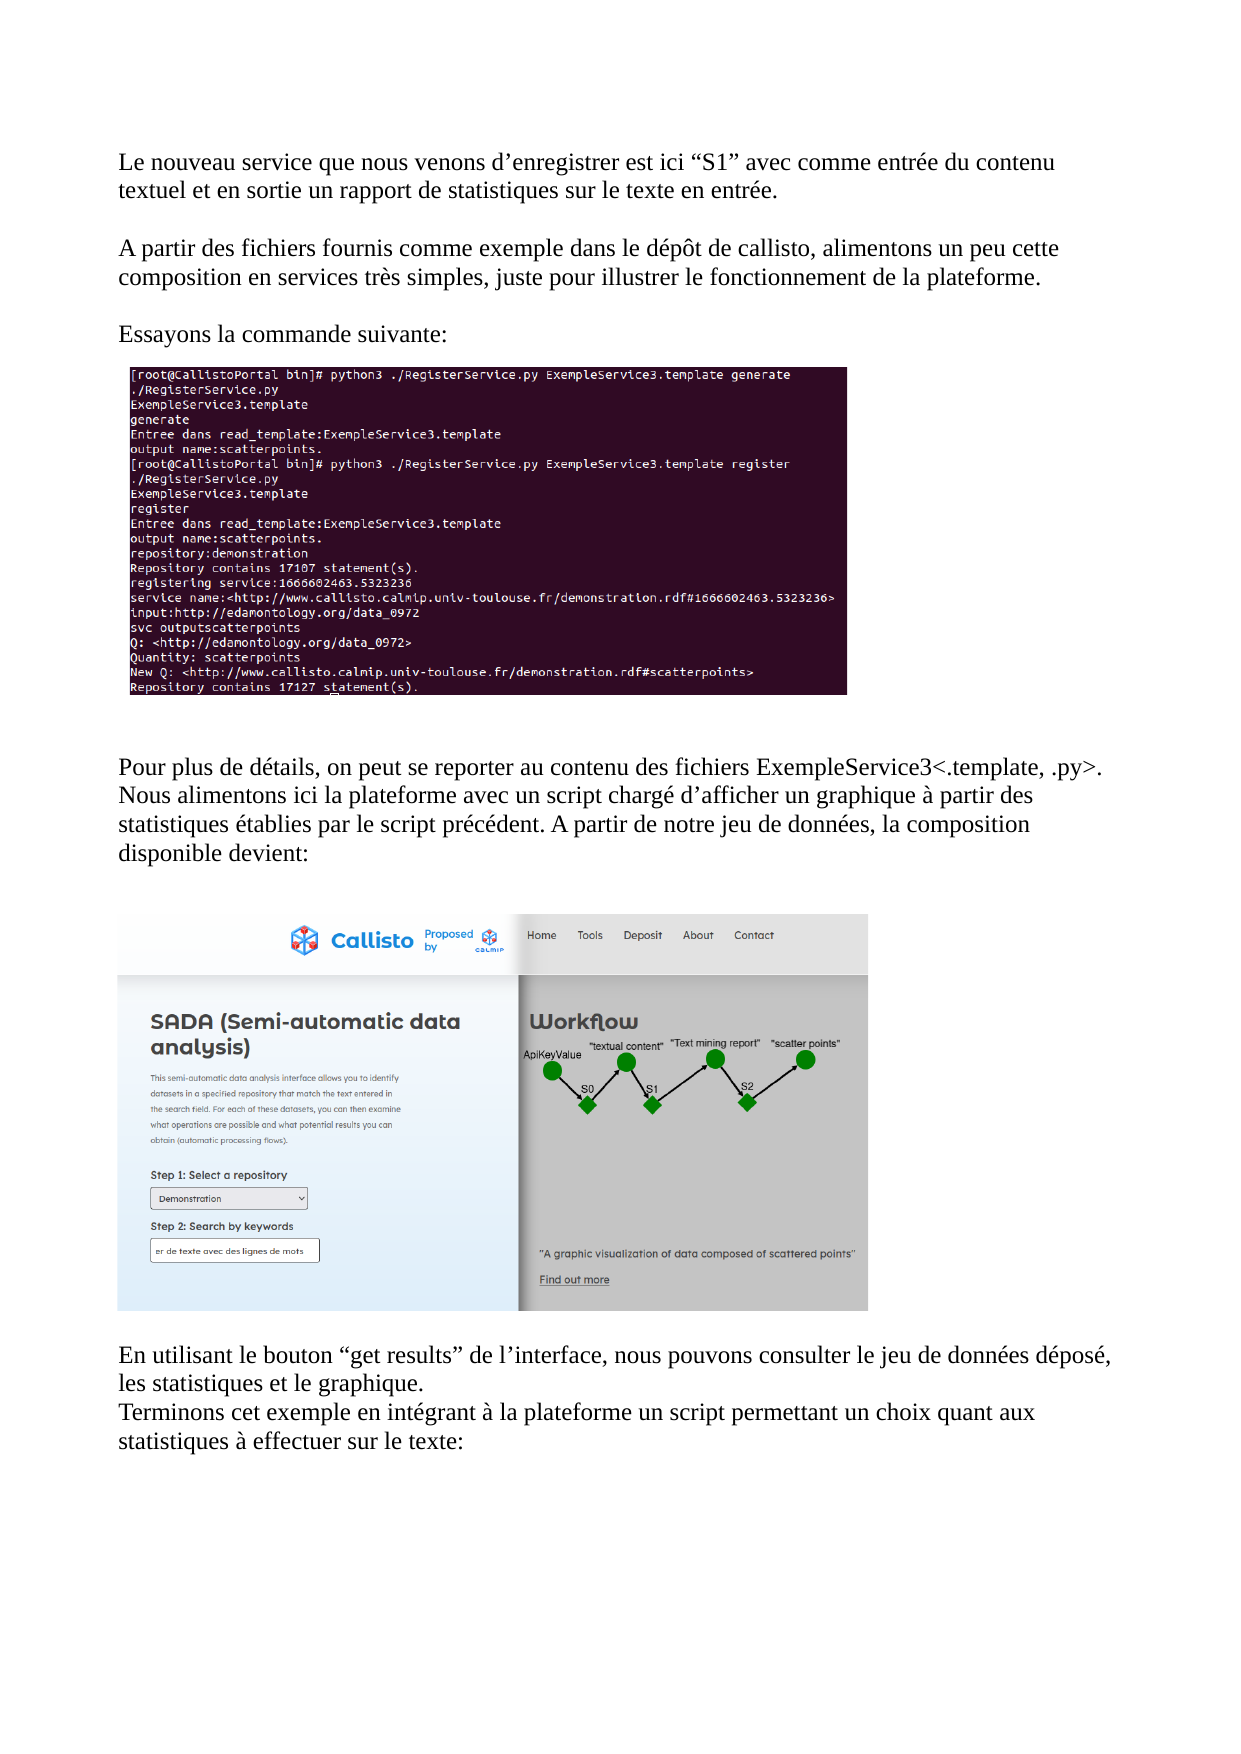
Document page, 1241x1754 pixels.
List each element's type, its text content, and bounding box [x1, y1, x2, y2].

text Pour plus de détails, on peut se reporter au contenu des fichiers ExempleService3<.template, .py>. [118, 752, 1122, 780]
picture [129, 367, 848, 695]
picture [117, 914, 869, 1311]
text A partir des fichiers fournis comme exemple dans le dépôt de callisto, alimentons un peu cette composition en services très simples, juste pour illustrer le fonctionnement de la plateforme. [118, 233, 1122, 291]
text Terminons cet exemple en intégrant à la plateforme un script permettant un choix quant aux statistiques à effectuer sur le texte: [118, 1397, 1122, 1455]
text Nous alimentons ici la plateforme avec un script chargé d’afficher un graphique à partir des statistiques établies par le script précédent. A partir de notre jeu de données, la composition disponible devient: [118, 780, 1122, 867]
text En utilisant le bouton “get results” de l’interface, nous pouvons consulter le jeu de données déposé, les statistiques et le graphique. [118, 1340, 1122, 1397]
text Le nouveau service que nous venons d’enregistrer est ici “S1” avec comme entrée du contenu textuel et en sortie un rapport de statistiques sur le texte en entrée. [118, 147, 1122, 204]
text Essayons la commande suivante: [118, 319, 1122, 348]
